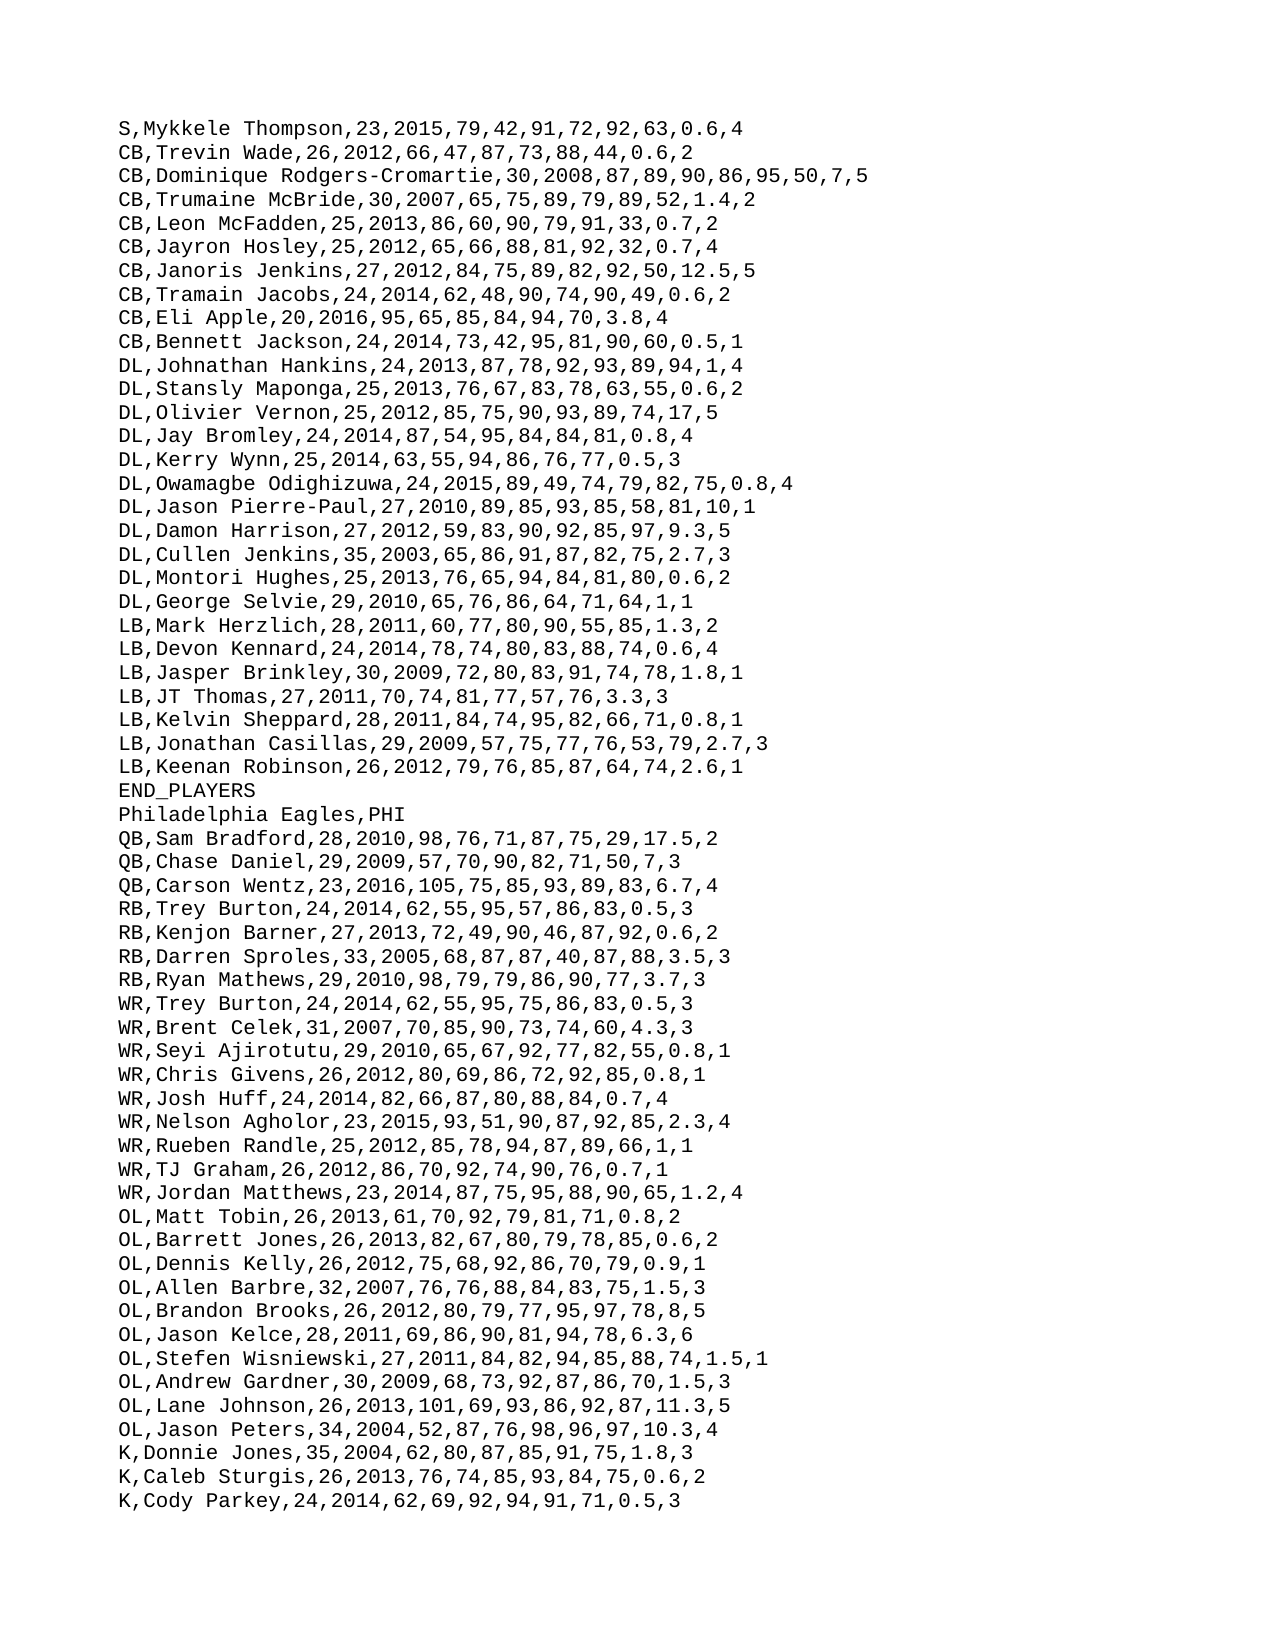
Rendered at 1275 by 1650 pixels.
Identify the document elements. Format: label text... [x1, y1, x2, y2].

text OL,Jason Peters,34,2004,52,87,76,98,96,97,10.3,4 [118, 1419, 1157, 1442]
text WR,TJ Graham,26,2012,86,70,92,74,90,76,0.7,1 [118, 1158, 1157, 1182]
text WR,Trey Burton,24,2014,62,55,95,75,86,83,0.5,3 [118, 993, 1157, 1017]
text CB,Bennett Jackson,24,2014,73,42,95,81,90,60,0.5,1 [118, 331, 1157, 354]
text WR,Brent Celek,31,2007,70,85,90,73,74,60,4.3,3 [118, 1017, 1157, 1040]
text DL,Stansly Maponga,25,2013,76,67,83,78,63,55,0.6,2 [118, 378, 1157, 402]
text WR,Seyi Ajirotutu,29,2010,65,67,92,77,82,55,0.8,1 [118, 1040, 1157, 1064]
text CB,Trumaine McBride,30,2007,65,75,89,79,89,52,1.4,2 [118, 189, 1157, 213]
text DL,Jason Pierre-Paul,27,2010,89,85,93,85,58,81,10,1 [118, 496, 1157, 520]
text WR,Jordan Matthews,23,2014,87,75,95,88,90,65,1.2,4 [118, 1182, 1157, 1206]
text WR,Rueben Randle,25,2012,85,78,94,87,89,66,1,1 [118, 1135, 1157, 1158]
text RB,Darren Sproles,33,2005,68,87,87,40,87,88,3.5,3 [118, 946, 1157, 969]
text WR,Josh Huff,24,2014,82,66,87,80,88,84,0.7,4 [118, 1088, 1157, 1111]
text LB,Keenan Robinson,26,2012,79,76,85,87,64,74,2.6,1 [118, 757, 1157, 780]
text OL,Jason Kelce,28,2011,69,86,90,81,94,78,6.3,6 [118, 1324, 1157, 1348]
text QB,Sam Bradford,28,2010,98,76,71,87,75,29,17.5,2 [118, 827, 1157, 851]
text OL,Barrett Jones,26,2013,82,67,80,79,78,85,0.6,2 [118, 1229, 1157, 1253]
text CB,Janoris Jenkins,27,2012,84,75,89,82,92,50,12.5,5 [118, 260, 1157, 284]
text DL,Owamagbe Odighizuwa,24,2015,89,49,74,79,82,75,0.8,4 [118, 473, 1157, 496]
text LB,Jonathan Casillas,29,2009,57,75,77,76,53,79,2.7,3 [118, 733, 1157, 757]
text DL,George Selvie,29,2010,65,76,86,64,71,64,1,1 [118, 591, 1157, 615]
text WR,Nelson Agholor,23,2015,93,51,90,87,92,85,2.3,4 [118, 1111, 1157, 1135]
text DL,Montori Hughes,25,2013,76,65,94,84,81,80,0.6,2 [118, 567, 1157, 591]
text CB,Trevin Wade,26,2012,66,47,87,73,88,44,0.6,2 [118, 142, 1157, 165]
text CB,Tramain Jacobs,24,2014,62,48,90,74,90,49,0.6,2 [118, 284, 1157, 307]
text OL,Andrew Gardner,30,2009,68,73,92,87,86,70,1.5,3 [118, 1371, 1157, 1395]
text END_PLAYERS [118, 780, 1157, 804]
text Philadelphia Eagles,PHI [118, 804, 1157, 827]
text QB,Carson Wentz,23,2016,105,75,85,93,89,83,6.7,4 [118, 875, 1157, 898]
text CB,Leon McFadden,25,2013,86,60,90,79,91,33,0.7,2 [118, 213, 1157, 236]
text OL,Dennis Kelly,26,2012,75,68,92,86,70,79,0.9,1 [118, 1253, 1157, 1277]
text LB,Devon Kennard,24,2014,78,74,80,83,88,74,0.6,4 [118, 638, 1157, 662]
text QB,Chase Daniel,29,2009,57,70,90,82,71,50,7,3 [118, 851, 1157, 875]
text CB,Dominique Rodgers-Cromartie,30,2008,87,89,90,86,95,50,7,5 [118, 165, 1157, 189]
text K,Donnie Jones,35,2004,62,80,87,85,91,75,1.8,3 [118, 1442, 1157, 1466]
text DL,Kerry Wynn,25,2014,63,55,94,86,76,77,0.5,3 [118, 449, 1157, 473]
text RB,Trey Burton,24,2014,62,55,95,57,86,83,0.5,3 [118, 898, 1157, 922]
text DL,Cullen Jenkins,35,2003,65,86,91,87,82,75,2.7,3 [118, 544, 1157, 567]
text DL,Johnathan Hankins,24,2013,87,78,92,93,89,94,1,4 [118, 354, 1157, 378]
text OL,Matt Tobin,26,2013,61,70,92,79,81,71,0.8,2 [118, 1206, 1157, 1229]
text LB,JT Thomas,27,2011,70,74,81,77,57,76,3.3,3 [118, 686, 1157, 709]
text RB,Ryan Mathews,29,2010,98,79,79,86,90,77,3.7,3 [118, 969, 1157, 993]
text K,Cody Parkey,24,2014,62,69,92,94,91,71,0.5,3 [118, 1489, 1157, 1513]
text OL,Lane Johnson,26,2013,101,69,93,86,92,87,11.3,5 [118, 1395, 1157, 1419]
text DL,Jay Bromley,24,2014,87,54,95,84,84,81,0.8,4 [118, 426, 1157, 449]
text DL,Damon Harrison,27,2012,59,83,90,92,85,97,9.3,5 [118, 520, 1157, 544]
text S,Mykkele Thompson,23,2015,79,42,91,72,92,63,0.6,4 [118, 118, 1157, 142]
text OL,Stefen Wisniewski,27,2011,84,82,94,85,88,74,1.5,1 [118, 1348, 1157, 1371]
text LB,Mark Herzlich,28,2011,60,77,80,90,55,85,1.3,2 [118, 615, 1157, 638]
text DL,Olivier Vernon,25,2012,85,75,90,93,89,74,17,5 [118, 402, 1157, 426]
text CB,Jayron Hosley,25,2012,65,66,88,81,92,32,0.7,4 [118, 236, 1157, 260]
text OL,Allen Barbre,32,2007,76,76,88,84,83,75,1.5,3 [118, 1277, 1157, 1300]
text CB,Eli Apple,20,2016,95,65,85,84,94,70,3.8,4 [118, 307, 1157, 331]
text LB,Kelvin Sheppard,28,2011,84,74,95,82,66,71,0.8,1 [118, 709, 1157, 733]
text WR,Chris Givens,26,2012,80,69,86,72,92,85,0.8,1 [118, 1064, 1157, 1088]
text K,Caleb Sturgis,26,2013,76,74,85,93,84,75,0.6,2 [118, 1466, 1157, 1489]
text LB,Jasper Brinkley,30,2009,72,80,83,91,74,78,1.8,1 [118, 662, 1157, 686]
text OL,Brandon Brooks,26,2012,80,79,77,95,97,78,8,5 [118, 1300, 1157, 1324]
text RB,Kenjon Barner,27,2013,72,49,90,46,87,92,0.6,2 [118, 922, 1157, 946]
